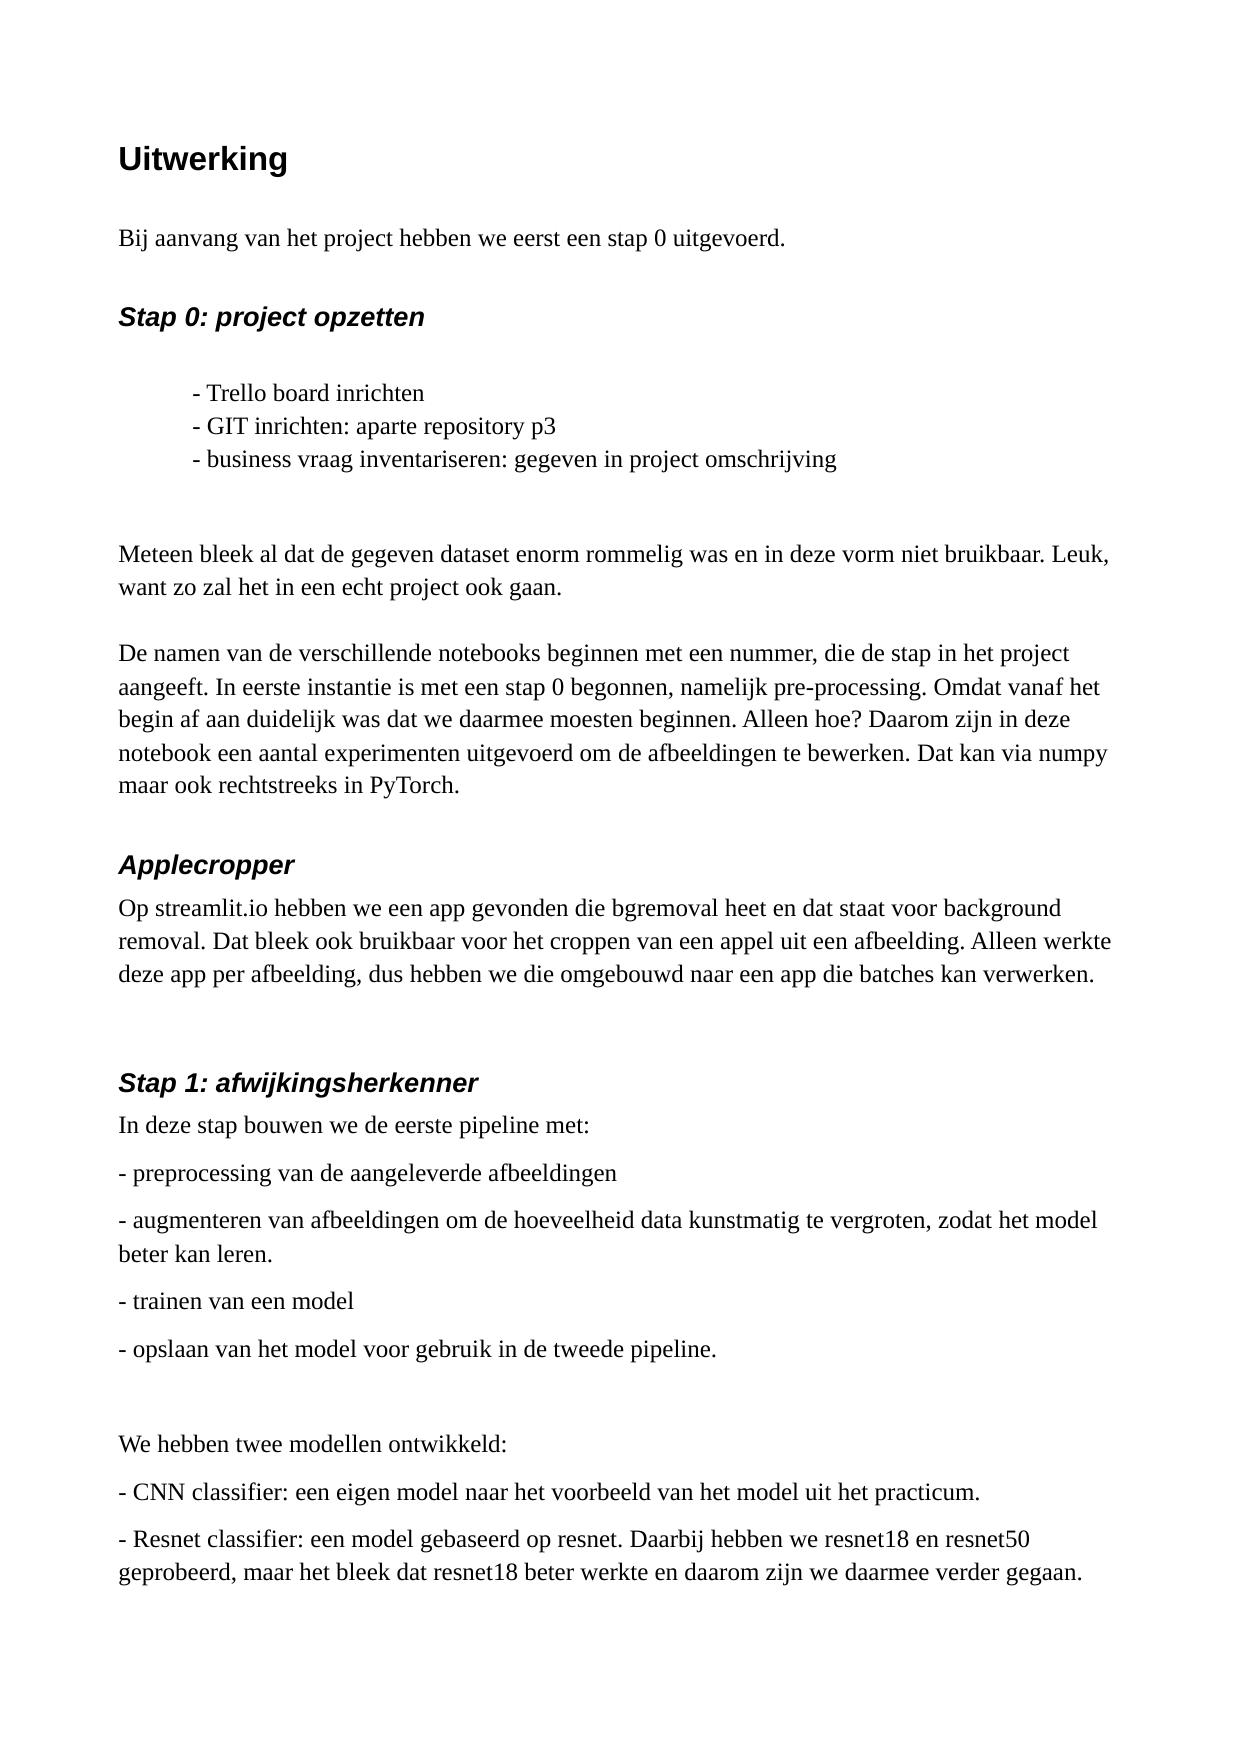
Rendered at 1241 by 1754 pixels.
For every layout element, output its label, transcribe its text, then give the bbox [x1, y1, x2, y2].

subtitle Stap 1: afwijkingsherkenner [118, 1067, 1122, 1098]
text - CNN classifier: een eigen model naar het voorbeeld van het model uit het practicum. [118, 1477, 1122, 1505]
text - opslaan van het model voor gebruik in de tweede pipeline. [118, 1334, 1122, 1363]
subtitle Uitwerking [118, 139, 1122, 177]
text - Trello board inrichten - GIT inrichten: aparte repository p3 - business vraag inventariseren: gegeven in project omschrijving [118, 345, 1122, 473]
text De namen van de verschillende notebooks beginnen met een nummer, die de stap in het project aangeeft. In eerste instantie is met een stap 0 begonnen, namelijk pre-processing. Omdat vanaf het begin af aan duidelijk was dat we daarmee moesten beginnen. Alleen hoe? Daarom zijn in deze notebook een aantal experimenten uitgevoerd om de afbeeldingen te bewerken. Dat kan via numpy maar ook rechtstreeks in PyTorch. [118, 638, 1122, 799]
text We hebben twee modellen ontwikkeld: [118, 1429, 1122, 1458]
list Bij aanvang van het project hebben we eerst een stap 0 uitgevoerd. [118, 223, 1122, 285]
text - preprocessing van de aangeleverde afbeeldingen [118, 1158, 1122, 1187]
text - augmenteren van afbeeldingen om de hoeveelheid data kunstmatig te vergroten, zodat het model beter kan leren. [118, 1206, 1122, 1267]
text - Resnet classifier: een model gebaseerd op resnet. Daarbij hebben we resnet18 en resnet50 geprobeerd, maar het bleek dat resnet18 beter werkte en daarom zijn we daarmee verder gegaan. [118, 1524, 1122, 1586]
subtitle Applecropper [118, 849, 1122, 880]
subtitle Stap 0: project opzetten [118, 301, 1122, 333]
text Op streamlit.io hebben we een app gevonden die bgremoval heet en dat staat voor background removal. Dat bleek ook bruikbaar voor het croppen van een appel uit een afbeelding. Alleen werkte deze app per afbeelding, dus hebben we die omgebouwd naar een app die batches kan verwerken. [118, 893, 1122, 988]
text In deze stap bouwen we de eerste pipeline met: [118, 1110, 1122, 1139]
text - trainen van een model [118, 1286, 1122, 1315]
text Meteen bleek al dat de gegeven dataset enorm rommelig was en in deze vorm niet bruikbaar. Leuk, want zo zal het in een echt project ook gaan. [118, 539, 1122, 601]
